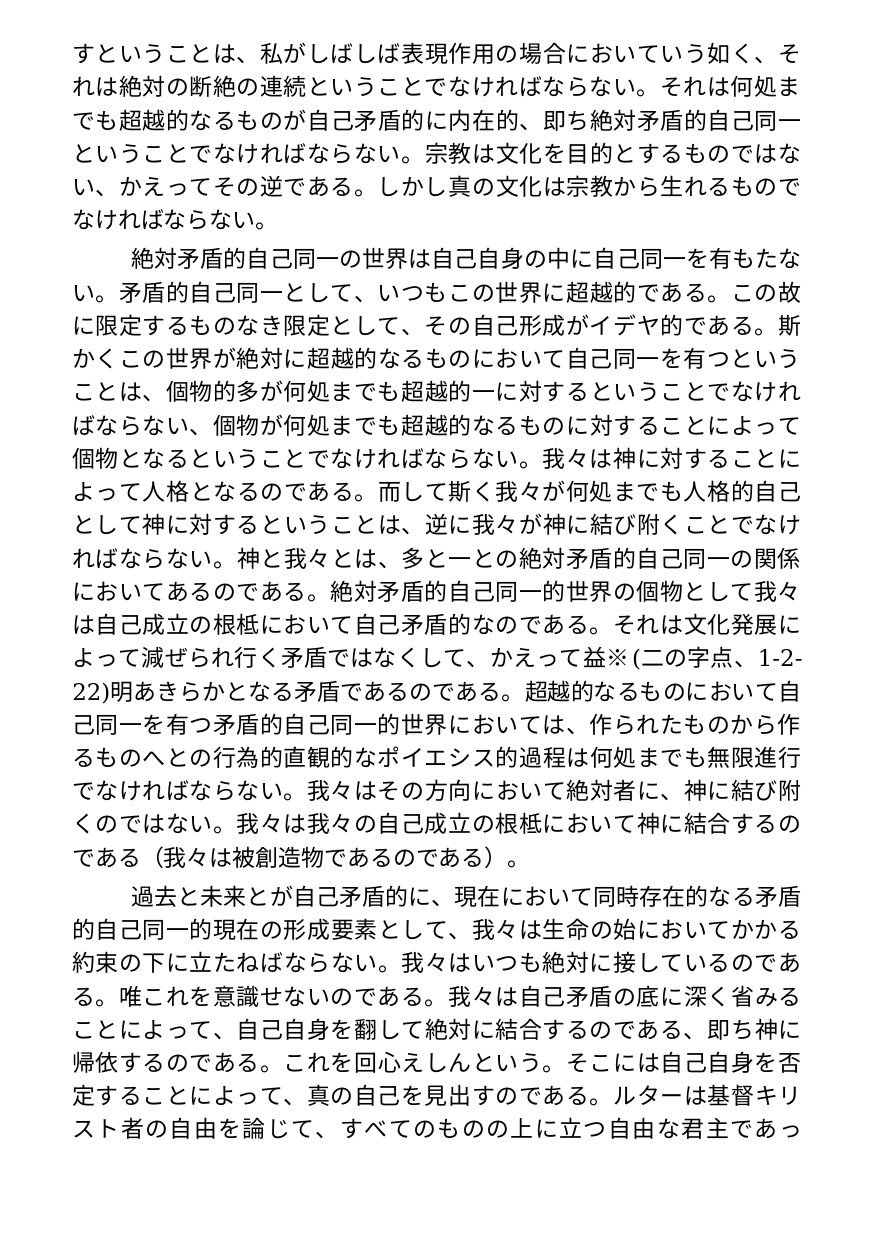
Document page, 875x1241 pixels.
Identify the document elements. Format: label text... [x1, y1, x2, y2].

text 絶対矛盾的自己同一の世界は自己自身の中に自己同一を有もたない。矛盾的自己同一として、いつもこの世界に超越的である。この故に限定するものなき限定として、その自己形成がイデヤ的である。斯かくこの世界が絶対に超越的なるものにおいて自己同一を有つということは、個物的多が何処までも超越的一に対するということでなければならない、個物が何処までも超越的なるものに対することによって個物となるということでなければならない。我々は神に対することによって人格となるのである。而して斯く我々が何処までも人格的自己として神に対するということは、逆に我々が神に結び附くことでなければならない。神と我々とは、多と一との絶対矛盾的自己同一の関係においてあるのである。絶対矛盾的自己同一的世界の個物として我々は自己成立の根柢において自己矛盾的なのである。それは文化発展によって減ぜられ行く矛盾ではなくして、かえって益※(二の字点、1-2-22)明あきらかとなる矛盾であるのである。超越的なるものにおいて自己同一を有つ矛盾的自己同一的世界においては、作られたものから作るものへとの行為的直観的なポイエシス的過程は何処までも無限進行でなければならない。我々はその方向において絶対者に、神に結び附くのではない。我々は我々の自己成立の根柢において神に結合するのである（我々は被創造物であるのである）。 [72, 241, 802, 873]
text すということは、私がしばしば表現作用の場合においていう如く、それは絶対の断絶の連続ということでなければならない。それは何処までも超越的なるものが自己矛盾的に内在的、即ち絶対矛盾的自己同一ということでなければならない。宗教は文化を目的とするものではない、かえってその逆である。しかし真の文化は宗教から生れるものでなければならない。 [72, 36, 802, 235]
text 過去と未来とが自己矛盾的に、現在において同時存在的なる矛盾的自己同一的現在の形成要素として、我々は生命の始においてかかる約束の下に立たねばならない。我々はいつも絶対に接しているのである。唯これを意識せないのである。我々は自己矛盾の底に深く省みることによって、自己自身を翻して絶対に結合するのである、即ち神に帰依するのである。これを回心えしんという。そこには自己自身を否定することによって、真の自己を見出すのである。ルターは基督キリスト者の自由を論じて、すべてのものの上に立つ自由な君主であっ [72, 879, 802, 1144]
